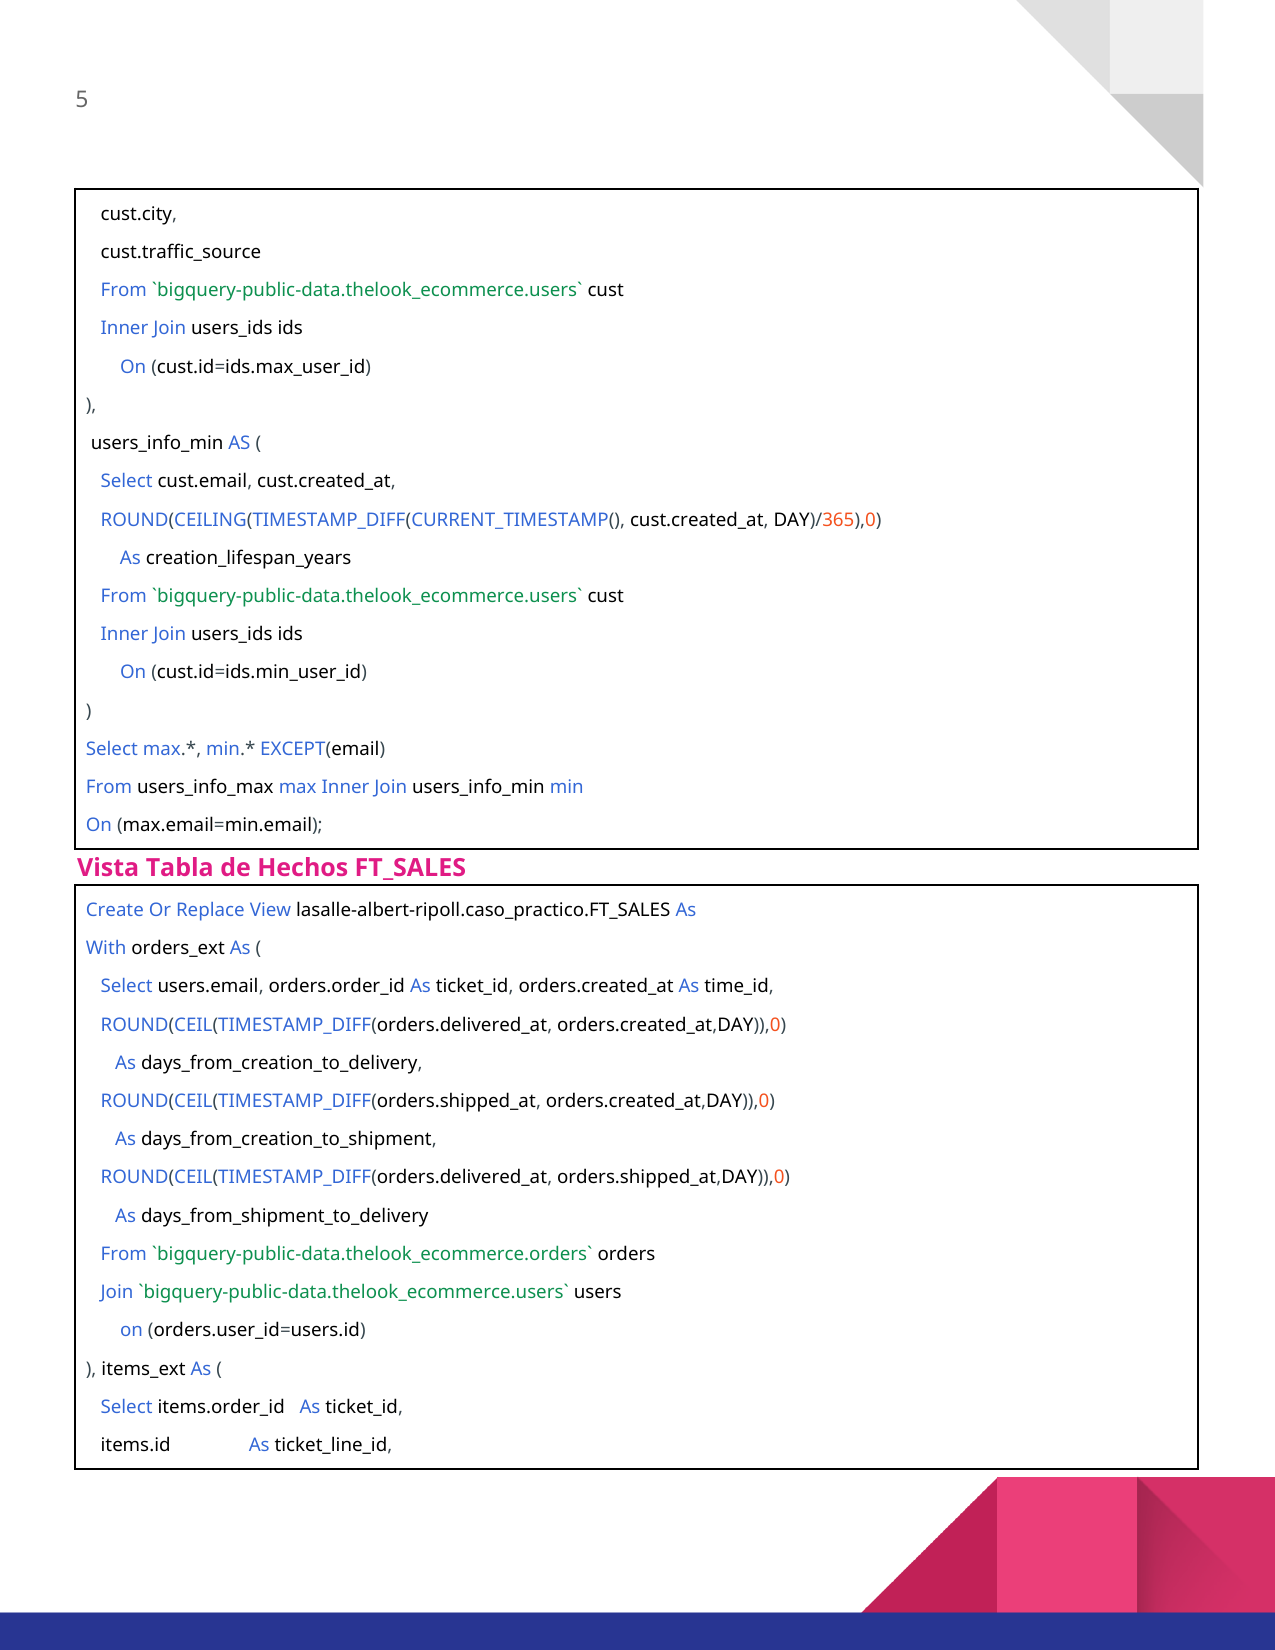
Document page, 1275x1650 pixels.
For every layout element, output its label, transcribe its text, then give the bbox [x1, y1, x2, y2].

subtitle Vista Tabla de Hechos FT_SALES [77, 850, 1198, 884]
picture [0, 1475, 1275, 1650]
picture [1015, 0, 1204, 188]
table_header cust.city, cust.traffic_source From `bigquery-public-data.thelook_ecommerce.users` cust Inner Join users_ids ids On (cust.id=ids.max_user_id) ), users_info_min AS ( Select cust.email, cust.created_at, ROUND(CEILING(TIMESTAMP_DIFF(CURRENT_TIMESTAMP(), cust.created_at, DAY)/365),0) As creation_lifespan_years From `bigquery-public-data.thelook_ecommerce.users` cust Inner Join users_ids ids On (cust.id=ids.min_user_id) ) Select max.*, min.* EXCEPT(email) From users_info_max max Inner Join users_info_min min On (max.email=min.email); [76, 190, 1197, 848]
table_header Create Or Replace View lasalle-albert-ripoll.caso_practico.FT_SALES As With orders_ext As ( Select users.email, orders.order_id As ticket_id, orders.created_at As time_id, ROUND(CEIL(TIMESTAMP_DIFF(orders.delivered_at, orders.created_at,DAY)),0) As days_from_creation_to_delivery, ROUND(CEIL(TIMESTAMP_DIFF(orders.shipped_at, orders.created_at,DAY)),0) As days_from_creation_to_shipment, ROUND(CEIL(TIMESTAMP_DIFF(orders.delivered_at, orders.shipped_at,DAY)),0) As days_from_shipment_to_delivery From `bigquery-public-data.thelook_ecommerce.orders` orders Join `bigquery-public-data.thelook_ecommerce.users` users on (orders.user_id=users.id) ), items_ext As ( Select items.order_id As ticket_id, items.id As ticket_line_id, [76, 886, 1197, 1467]
